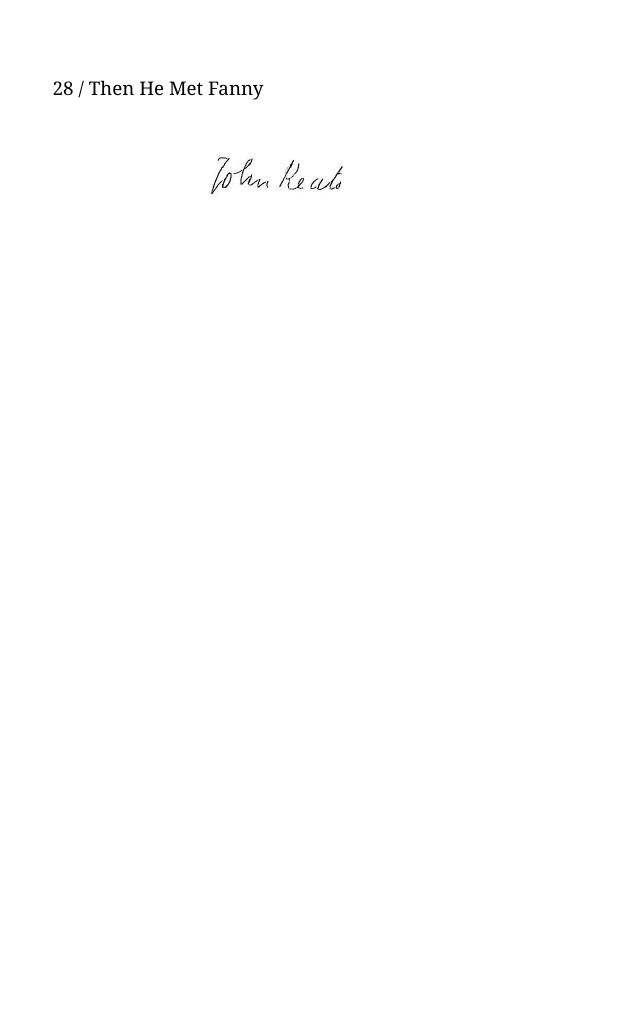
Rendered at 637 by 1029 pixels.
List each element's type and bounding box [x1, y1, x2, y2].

picture [209, 154, 345, 197]
